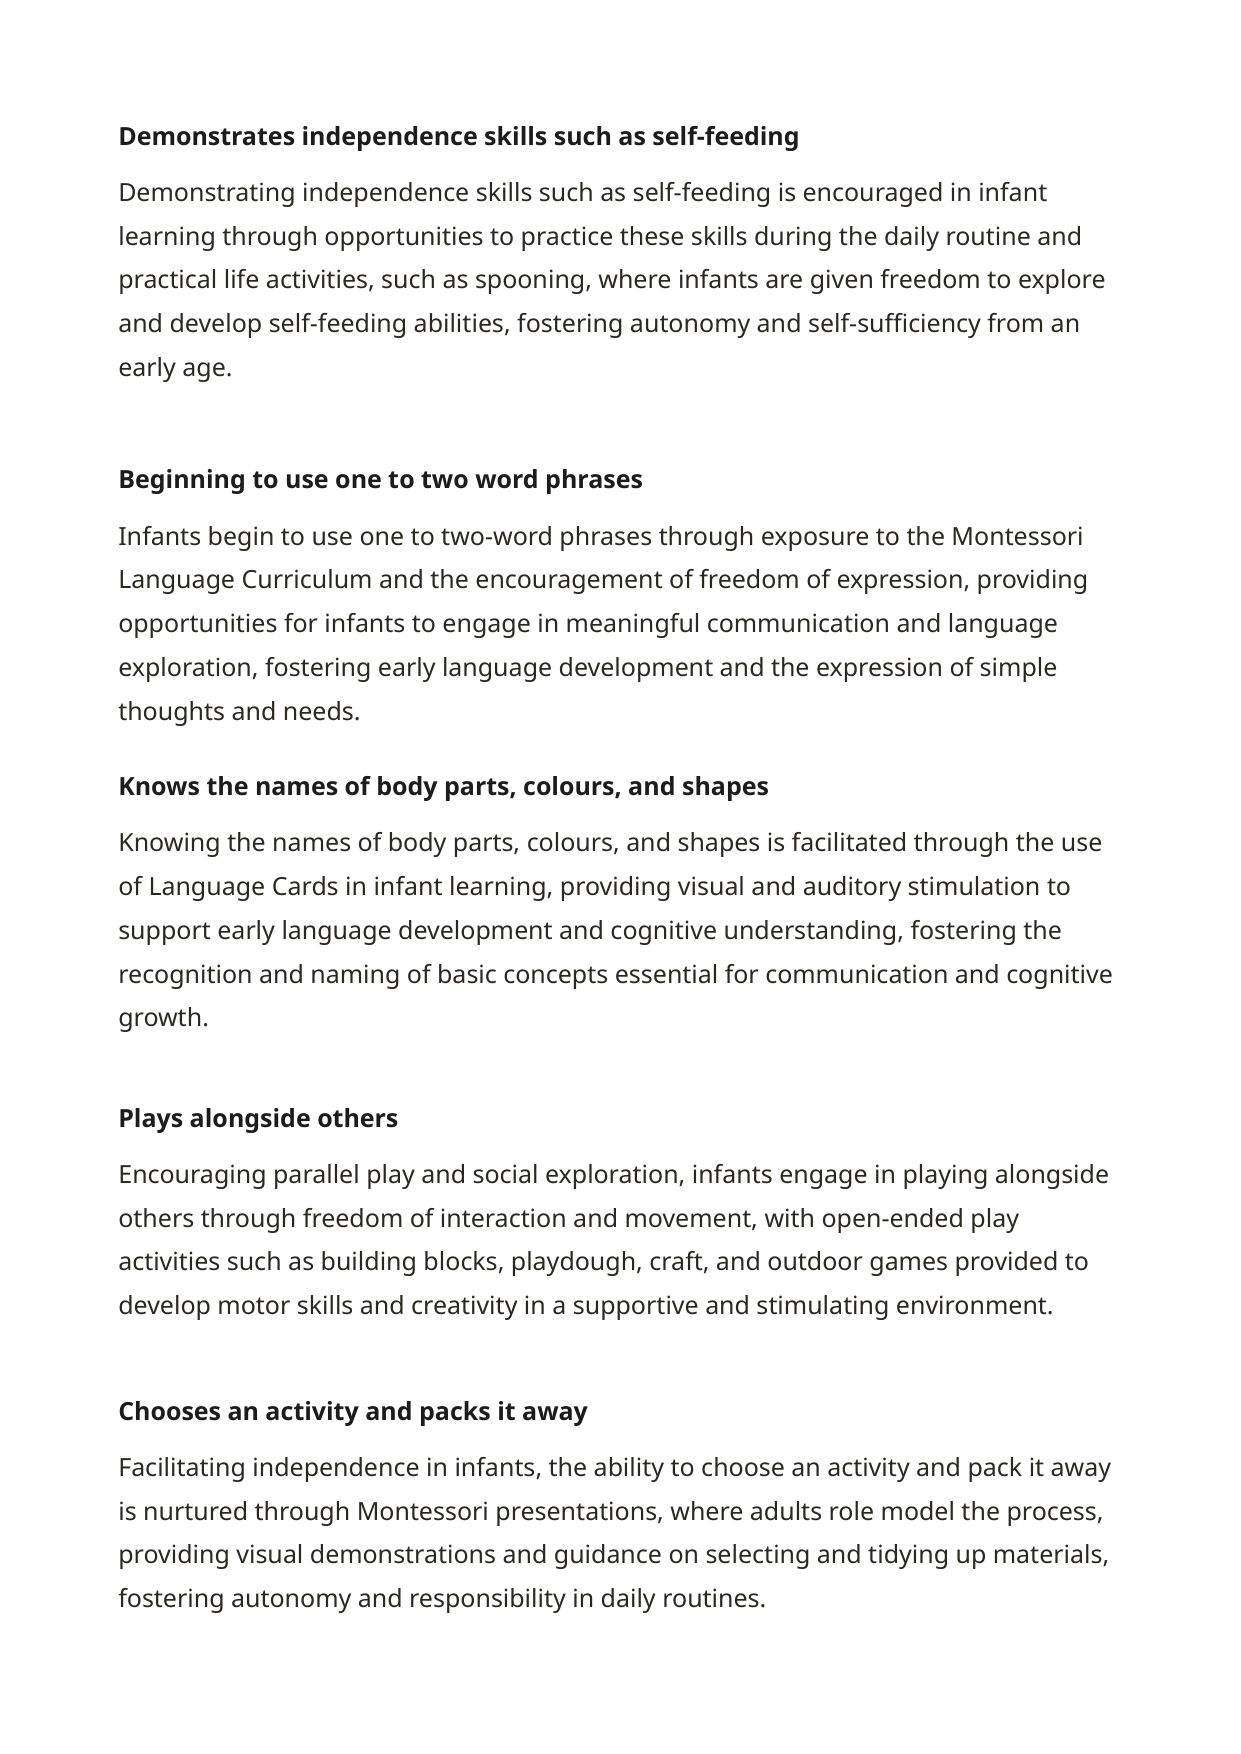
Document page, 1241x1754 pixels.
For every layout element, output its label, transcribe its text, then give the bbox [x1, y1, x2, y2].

subtitle Demonstrates independence skills such as self-feeding [118, 118, 1122, 152]
subtitle Plays alongside others [118, 1100, 1122, 1134]
text Encouraging parallel play and social exploration, infants engage in playing alongside others through freedom of interaction and movement, with open-ended play activities such as building blocks, playdough, craft, and outdoor games provided to develop motor skills and creativity in a supportive and stimulating environment. [118, 1147, 1122, 1322]
subtitle Chooses an activity and packs it away [118, 1393, 1122, 1427]
subtitle Beginning to use one to two word phrases [118, 462, 1122, 496]
text Infants begin to use one to two-word phrases through exposure to the Montessori Language Curriculum and the encouragement of freedom of expression, providing opportunities for infants to engage in meaningful communication and language exploration, fostering early language development and the expression of simple thoughts and needs. [118, 509, 1122, 727]
text Demonstrating independence skills such as self-feeding is encouraged in infant learning through opportunities to practice these skills during the daily routine and practical life activities, such as spooning, where infants are given freedom to explore and develop self-feeding abilities, fostering autonomy and self-sufficiency from an early age. [118, 165, 1122, 383]
text Facilitating independence in infants, the ability to choose an activity and pack it away is nurtured through Montessori presentations, where adults role model the process, providing visual demonstrations and guidance on selecting and tidying up materials, fostering autonomy and responsibility in daily routines. [118, 1440, 1122, 1615]
text Knows the names of body parts, colours, and shapes [118, 740, 1122, 803]
text Knowing the names of body parts, colours, and shapes is facilitated through the use of Language Cards in infant learning, providing visual and auditory stimulation to support early language development and cognitive understanding, fostering the recognition and naming of basic concepts essential for communication and cognitive growth. [118, 815, 1122, 1034]
